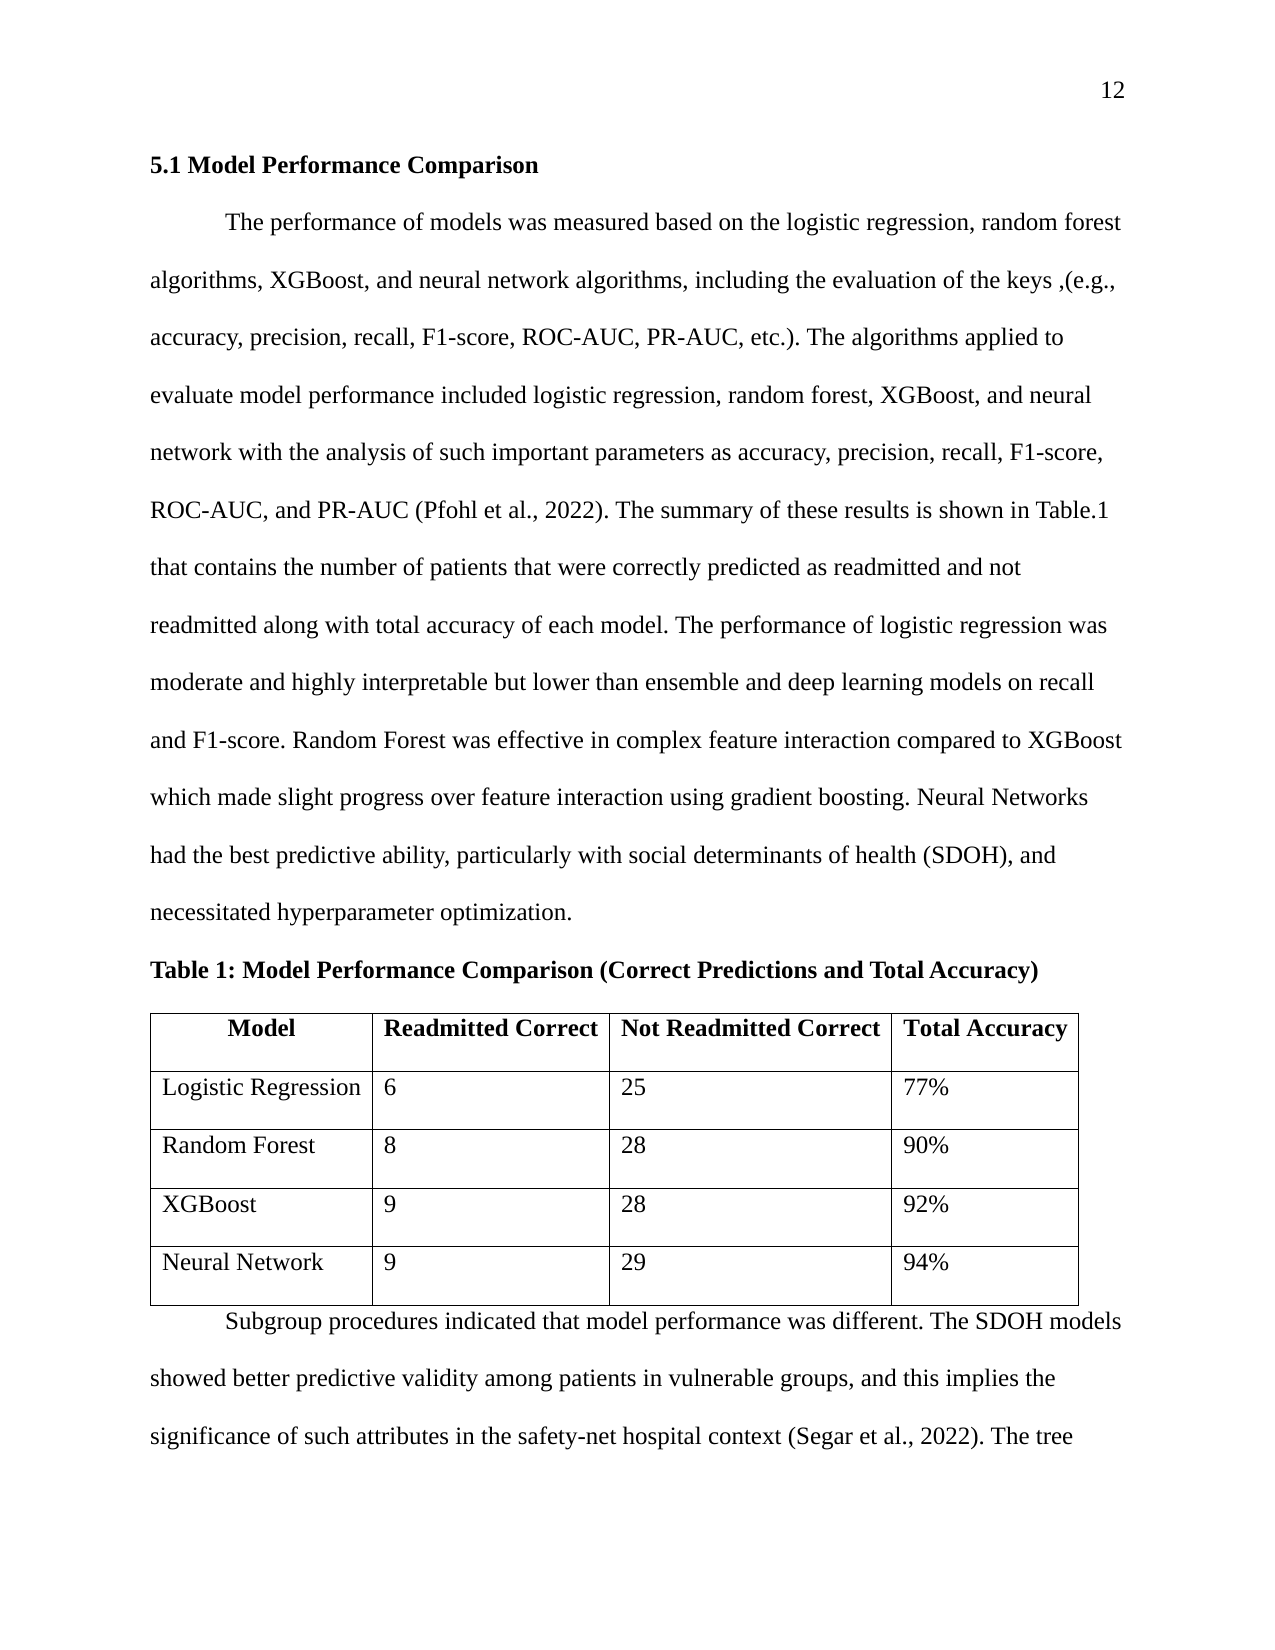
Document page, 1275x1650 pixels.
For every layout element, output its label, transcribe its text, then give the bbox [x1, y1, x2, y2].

table_cell 28 [610, 1189, 891, 1246]
text 5.1 Model Performance Comparison [150, 150, 1125, 179]
text Subgroup procedures indicated that model performance was different. The SDOH models showed better predictive validity among patients in vulnerable groups, and this implies the significance of such attributes in the safety-net hospital context (Segar et al., 2022). The tree [150, 1306, 1125, 1449]
table_cell 28 [610, 1130, 891, 1188]
table_header Not Readmitted Correct [610, 1014, 891, 1071]
table_cell 9 [373, 1247, 609, 1305]
table_cell 6 [373, 1072, 609, 1129]
text Table 1: Model Performance Comparison (Correct Predictions and Total Accuracy) [150, 955, 1125, 984]
table_cell 90% [892, 1130, 1078, 1188]
table_cell Logistic Regression [151, 1072, 372, 1129]
table_cell 94% [892, 1247, 1078, 1305]
table_cell 77% [892, 1072, 1078, 1129]
text The performance of models was measured based on the logistic regression, random forest algorithms, XGBoost, and neural network algorithms, including the evaluation of the keys ,(e.g., accuracy, precision, recall, F1-score, ROC-AUC, PR-AUC, etc.). The algorithms applied to evaluate model performance included logistic regression, random forest, XGBoost, and neural network with the analysis of such important parameters as accuracy, precision, recall, F1-score, ROC-AUC, and PR-AUC (Pfohl et al., 2022). The summary of these results is shown in Table.1 that contains the number of patients that were correctly predicted as readmitted and not readmitted along with total accuracy of each model. The performance of logistic regression was moderate and highly interpretable but lower than ensemble and deep learning models on recall and F1-score. Random Forest was effective in complex feature interaction compared to XGBoost which made slight progress over feature interaction using gradient boosting. Neural Networks had the best predictive ability, particularly with social determinants of health (SDOH), and necessitated hyperparameter optimization. [150, 207, 1125, 926]
table_cell XGBoost [151, 1189, 372, 1246]
table_cell 25 [610, 1072, 891, 1129]
table_header Total Accuracy [892, 1014, 1078, 1071]
table_cell Neural Network [151, 1247, 372, 1305]
table_cell 29 [610, 1247, 891, 1305]
table_header Model [151, 1014, 372, 1071]
table_header Readmitted Correct [373, 1014, 609, 1071]
table_cell 8 [373, 1130, 609, 1188]
table_cell 9 [373, 1189, 609, 1246]
table_cell 92% [892, 1189, 1078, 1246]
table_cell Random Forest [151, 1130, 372, 1188]
